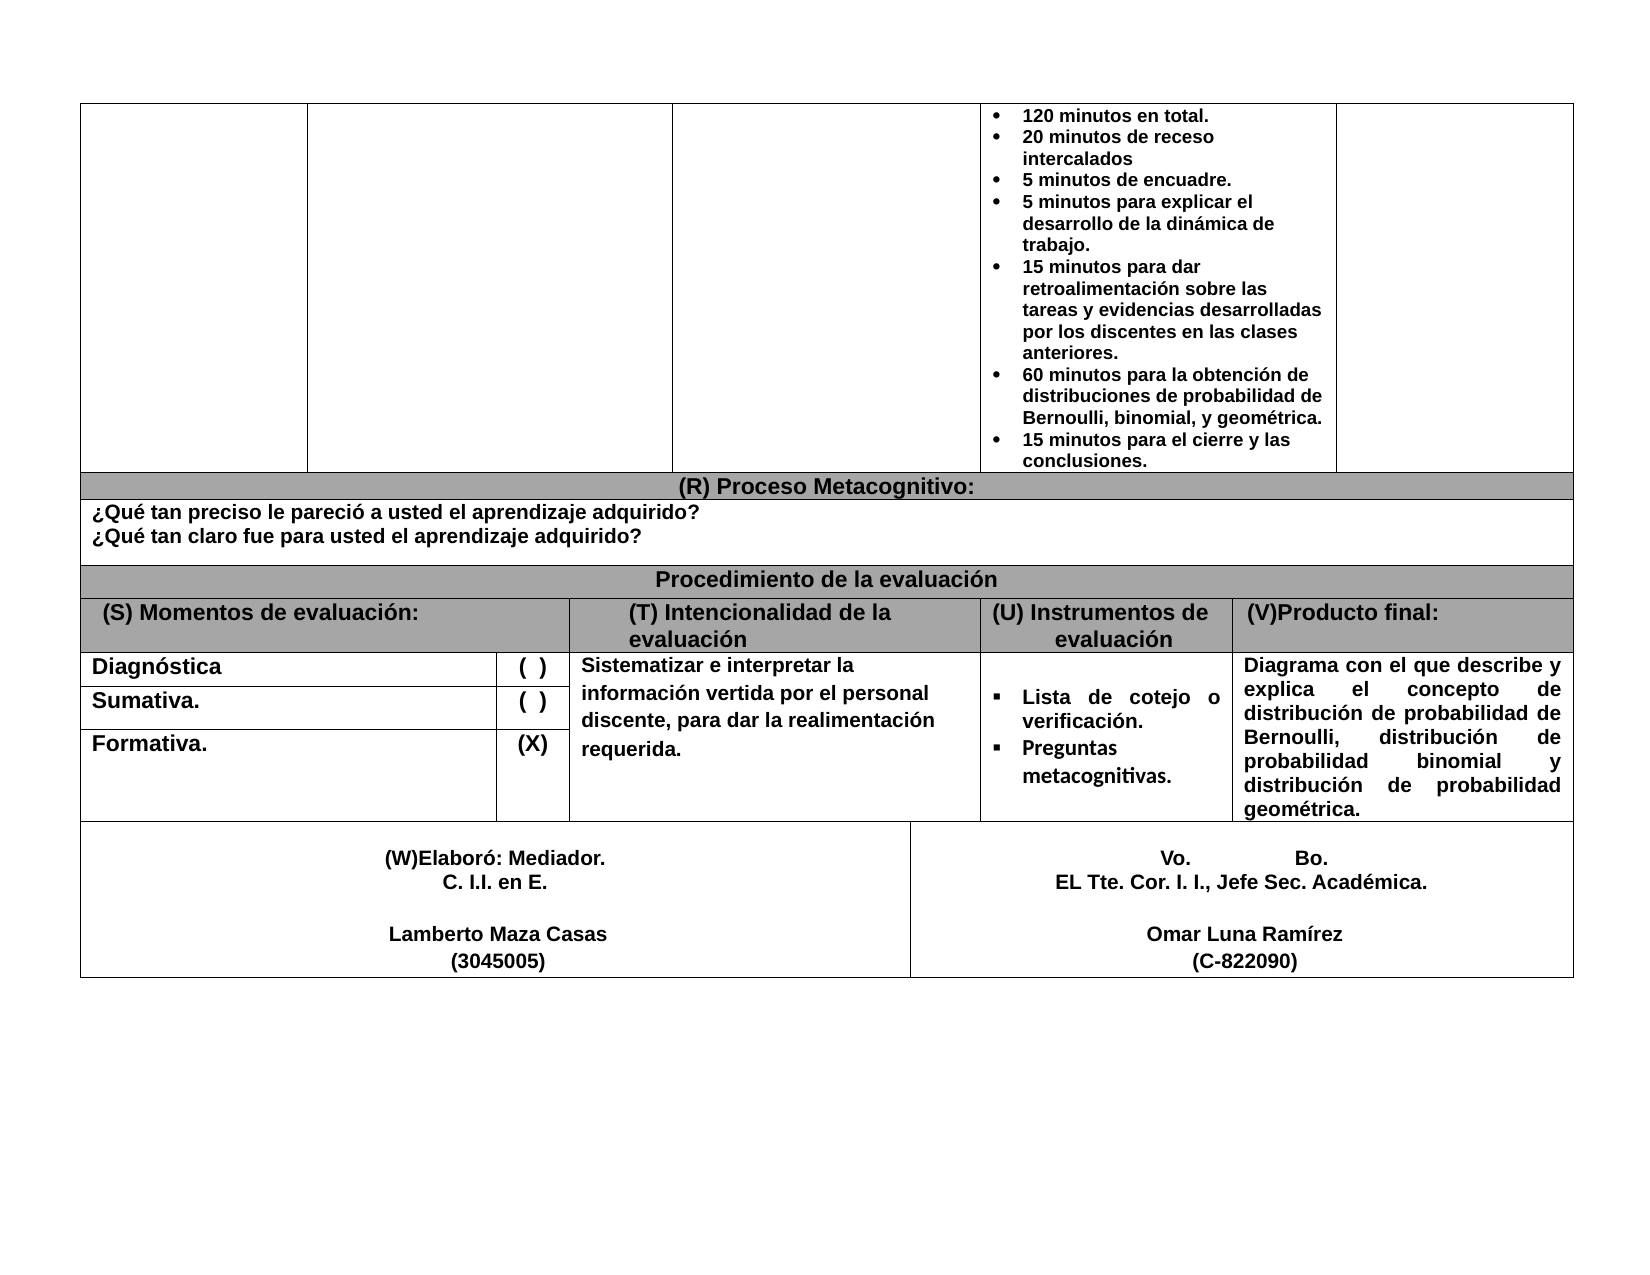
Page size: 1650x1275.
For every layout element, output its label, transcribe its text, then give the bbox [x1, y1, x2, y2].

table_cell [308, 104, 672, 472]
table_cell [81, 104, 307, 472]
table_cell Procedimiento de la evaluación [81, 566, 1573, 598]
table_cell (R) Proceso Metacognitivo: [81, 473, 1573, 499]
table_cell (U) Instrumentos de evaluación [981, 599, 1232, 652]
table_cell 120 minutos en total. 20 minutos de receso intercalados 5 minutos de encuadre. 5 minutos para explicar el desarrollo de la dinámica de trabajo. 15 minutos para dar retroalimentación sobre las tareas y evidencias desarrolladas por los discentes en las clases anteriores. 60 minutos para la obtención de distribuciones de probabilidad de Bernoulli, binomial, y geométrica. 15 minutos para el cierre y las conclusiones. [981, 104, 1336, 472]
table_cell Vo. Bo. EL Tte. Cor. I. I., Jefe Sec. Académica. Omar Luna Ramírez (C-822090) [911, 822, 1573, 977]
table_cell ( ) [497, 687, 569, 729]
table_cell Lista de cotejo o verificación. Preguntas metacognitivas. [981, 653, 1232, 821]
table_cell Formativa. [81, 730, 496, 821]
table_cell Sistematizar e interpretar la información vertida por el personal discente, para dar la realimentación requerida. [570, 653, 980, 821]
table_cell (T) Intencionalidad de la evaluación [570, 599, 980, 652]
table_cell (W)Elaboró: Mediador. C. I.I. en E. Lamberto Maza Casas (3045005) [81, 822, 910, 977]
table_cell [1337, 104, 1573, 472]
table_cell Diagrama con el que describe y explica el concepto de distribución de probabilidad de Bernoulli, distribución de probabilidad binomial y distribución de probabilidad geométrica. [1233, 653, 1573, 821]
table_cell Diagnóstica [81, 653, 496, 686]
table_cell [673, 104, 980, 472]
table_cell ( ) [497, 653, 569, 686]
table_cell (S) Momentos de evaluación: [81, 599, 569, 652]
table_cell Sumativa. [81, 687, 496, 729]
table_cell (X) [497, 730, 569, 821]
table_cell ¿Qué tan preciso le pareció a usted el aprendizaje adquirido? ¿Qué tan claro fue para usted el aprendizaje adquirido? [81, 500, 1573, 565]
table_cell (V)Producto final: [1233, 599, 1573, 652]
